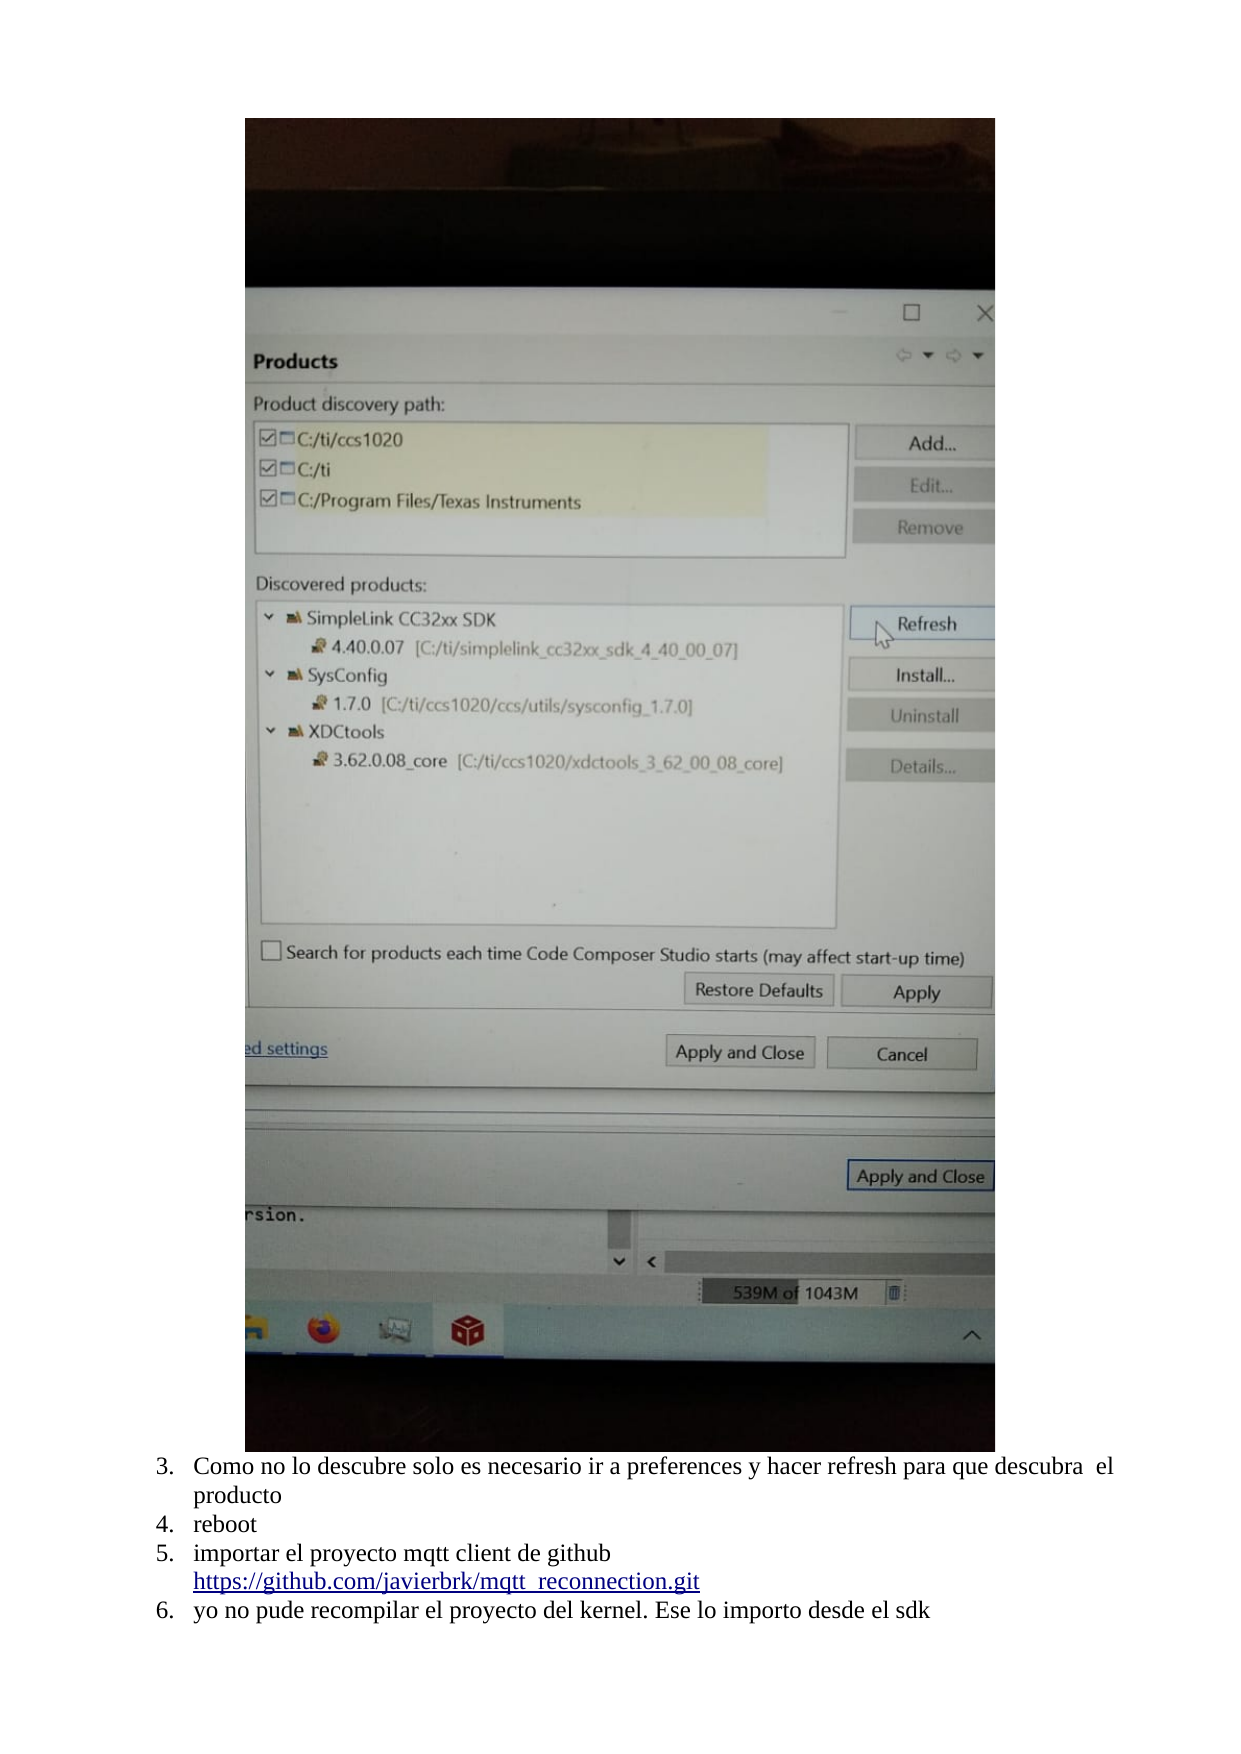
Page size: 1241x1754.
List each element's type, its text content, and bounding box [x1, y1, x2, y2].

list Como no lo descubre solo es necesario ir a preferences y hacer refresh para que descubra el producto [156, 118, 1122, 1509]
list reboot [156, 1509, 1122, 1538]
list importar el proyecto mqtt client de github https://github.com/javierbrk/mqtt_reconnection.git [156, 1538, 1122, 1595]
list yo no pude recompilar el proyecto del kernel. Ese lo importo desde el sdk [156, 1595, 1122, 1624]
picture [245, 118, 995, 1452]
